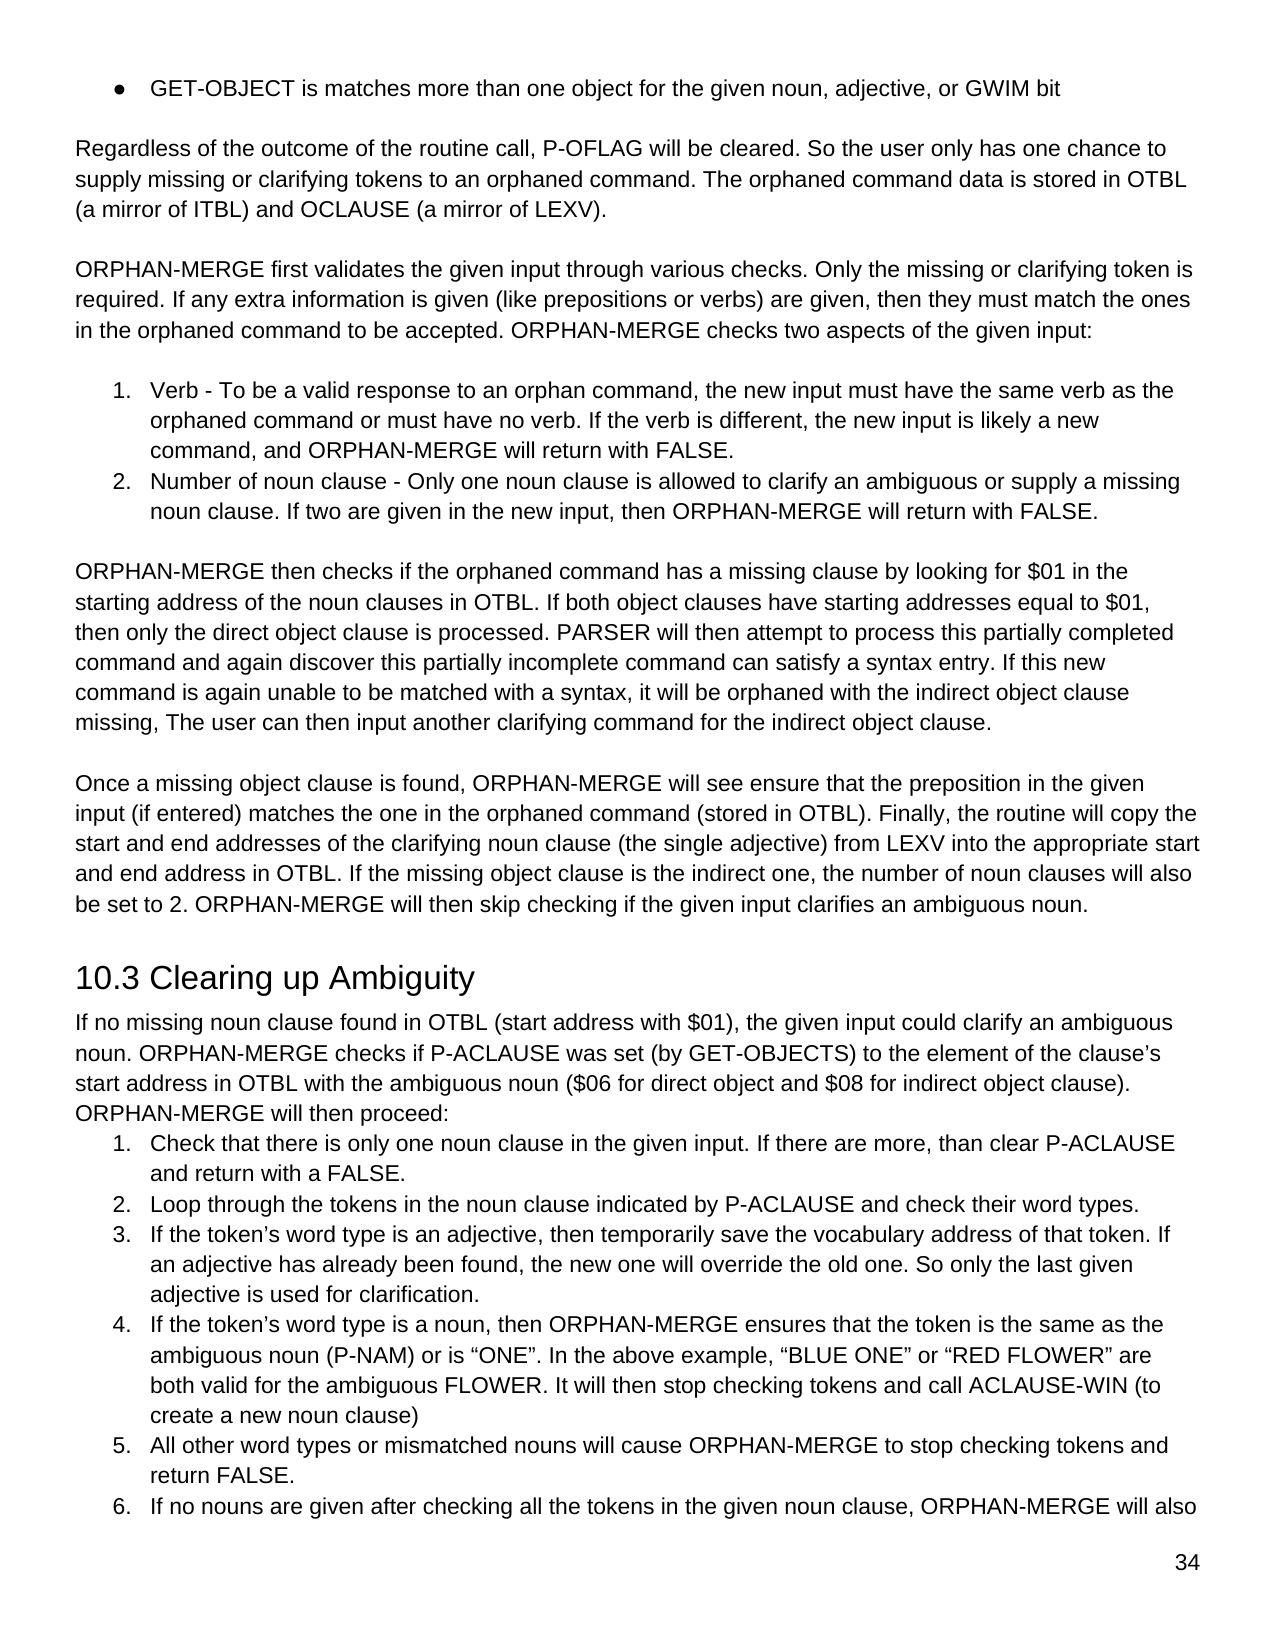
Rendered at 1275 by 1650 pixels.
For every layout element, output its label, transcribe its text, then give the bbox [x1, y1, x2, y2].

list Verb - To be a valid response to an orphan command, the new input must have the same verb as the orphaned command or must have no verb. If the verb is different, the new input is likely a new command, and ORPHAN-MERGE will return with FALSE. [112, 377, 1200, 464]
list Check that there is only one noun clause in the given input. If there are more, than clear P-ACLAUSE and return with a FALSE. [112, 1130, 1200, 1187]
text If no missing noun clause found in OTBL (start address with $01), the given input could clarify an ambiguous noun. ORPHAN-MERGE checks if P-ACLAUSE was set (by GET-OBJECTS) to the element of the clause’s start address in OTBL with the ambiguous noun ($06 for direct object and $08 for indirect object clause). ORPHAN-MERGE will then proceed: [75, 1009, 1200, 1126]
list If the token’s word type is an adjective, then temporarily save the vocabulary address of that token. If an adjective has already been found, the new one will override the old one. So only the last given adjective is used for clarification. [112, 1221, 1200, 1307]
list Loop through the tokens in the noun clause indicated by P-ACLAUSE and check their word types. [112, 1191, 1200, 1217]
list All other word types or mismatched nouns will cause ORPHAN-MERGE to stop checking tokens and return FALSE. [112, 1432, 1200, 1489]
list GET-OBJECT is matches more than one object for the given noun, adjective, or GWIM bit [112, 75, 1200, 101]
subtitle 10.3 Clearing up Ambiguity [75, 958, 1200, 997]
text ORPHAN-MERGE then checks if the orphaned command has a missing clause by looking for $01 in the starting address of the noun clauses in OTBL. If both object clauses have starting addresses equal to $01, then only the direct object clause is processed. PARSER will then attempt to process this partially completed command and again discover this partially incomplete command can satisfy a syntax entry. If this new command is again unable to be matched with a syntax, it will be orphaned with the indirect object clause missing, The user can then input another clarifying command for the indirect object clause. [75, 558, 1200, 736]
text Regardless of the outcome of the routine call, P-OFLAG will be cleared. So the user only has one chance to supply missing or clarifying tokens to an orphaned command. The orphaned command data is stored in OTBL (a mirror of ITBL) and OCLAUSE (a mirror of LEXV). [75, 135, 1200, 222]
list If the token’s word type is a noun, then ORPHAN-MERGE ensures that the token is the same as the ambiguous noun (P-NAM) or is “ONE”. In the above example, “BLUE ONE” or “RED FLOWER” are both valid for the ambiguous FLOWER. It will then stop checking tokens and call ACLAUSE-WIN (to create a new noun clause) [112, 1311, 1200, 1428]
list Number of noun clause - Only one noun clause is allowed to clarify an ambiguous or supply a missing noun clause. If two are given in the new input, then ORPHAN-MERGE will return with FALSE. [112, 468, 1200, 524]
text ORPHAN-MERGE first validates the given input through various checks. Only the missing or clarifying token is required. If any extra information is given (like prepositions or verbs) are given, then they must match the ones in the orphaned command to be accepted. ORPHAN-MERGE checks two aspects of the given input: [75, 256, 1200, 343]
list If no nouns are given after checking all the tokens in the given noun clause, ORPHAN-MERGE will also [112, 1493, 1200, 1519]
text Once a missing object clause is found, ORPHAN-MERGE will see ensure that the preposition in the given input (if entered) matches the one in the orphaned command (stored in OTBL). Finally, the routine will copy the start and end addresses of the clarifying noun clause (the single adjective) from LEXV into the appropriate start and end address in OTBL. If the missing object clause is the indirect one, the number of noun clauses will also be set to 2. ORPHAN-MERGE will then skip checking if the given input clarifies an ambiguous noun. [75, 770, 1200, 917]
